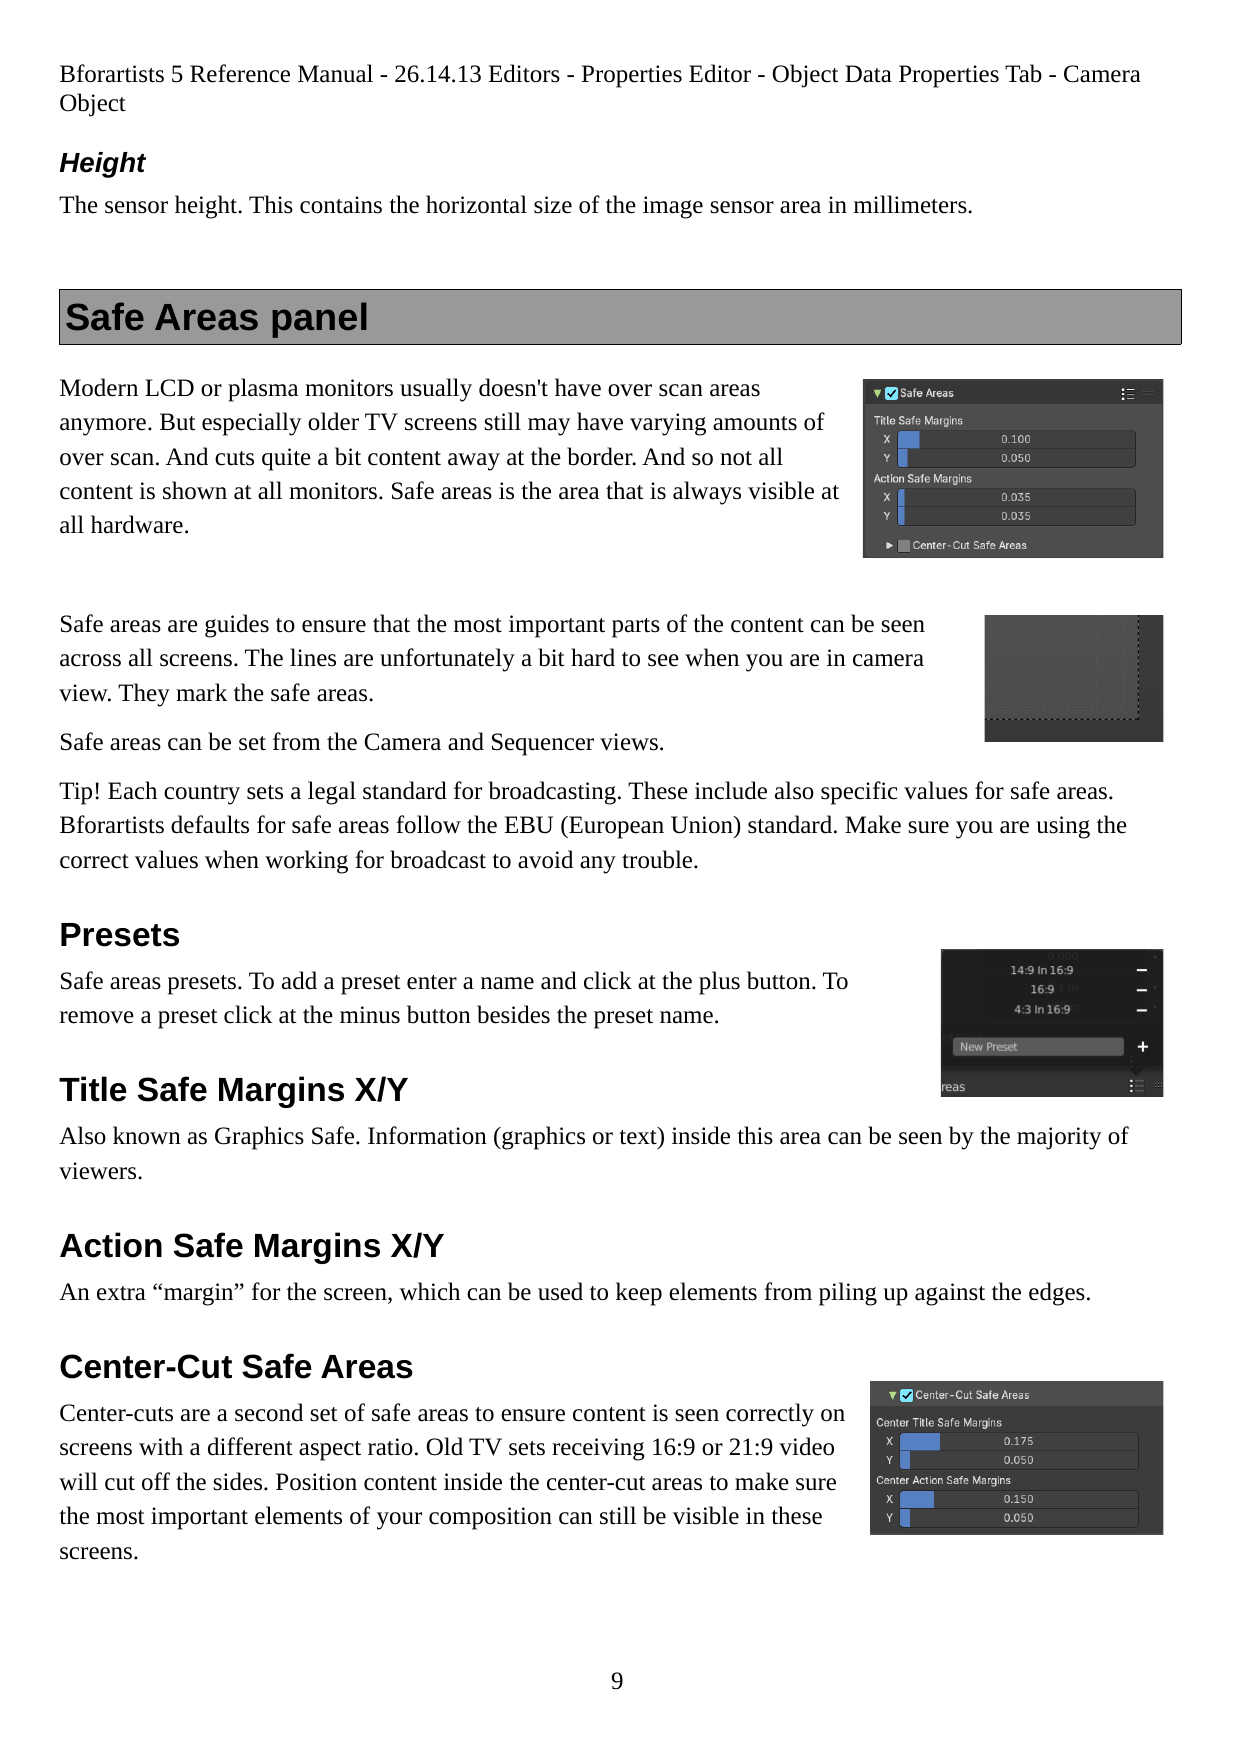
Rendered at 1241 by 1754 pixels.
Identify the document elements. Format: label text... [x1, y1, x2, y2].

text Safe areas are guides to ensure that the most important parts of the content can be seen across all screens. The lines are unfortunately a bit hard to see when you are in camera view. They mark the safe areas. [59, 609, 1181, 706]
picture [940, 949, 1164, 1097]
text Safe areas presets. To add a preset enter a name and click at the plus button. To remove a preset click at the minus button besides the preset name. [59, 966, 940, 1029]
picture [870, 1381, 1164, 1535]
picture [862, 379, 1164, 558]
table_header Safe Areas panel [60, 290, 1181, 344]
text An extra “margin” for the screen, which can be used to keep elements from piling up against the edges. [59, 1277, 1181, 1306]
text Also known as Graphics Safe. Information (graphics or text) inside this area can be seen by the majority of viewers. [59, 1121, 1181, 1184]
text Tip! Each country sets a legal standard for broadcasting. These include also specific values for safe areas. Bforartists defaults for safe areas follow the EBU (European Union) standard. Make sure you are using the correct values when working for broadcast to avoid any trouble. [59, 776, 1181, 873]
picture [984, 615, 1164, 742]
text Modern LCD or plasma monitors usually doesn't have over scan areas anymore. But especially older TV screens still may have varying amounts of over scan. And cuts quite a bit content away at the border. And so not all content is shown at all monitors. Safe areas is the area that is always visible at all hardware. [59, 373, 1181, 539]
subtitle Height [59, 146, 1181, 178]
subtitle Title Safe Margins X/Y [59, 1070, 1181, 1109]
text The sensor height. This contains the horizontal size of the image sensor area in millimeters. [59, 190, 1181, 219]
subtitle Center-Cut Safe Areas [59, 1347, 1181, 1385]
text Center-cuts are a second set of safe areas to ensure content is seen correctly on screens with a different aspect ratio. Old TV sets receiving 16:9 or 21:9 video will cut off the sides. Position content inside the center-cut areas to make sure the most important elements of your composition can still be visible in these screens. [59, 1398, 1181, 1564]
subtitle Action Safe Margins X/Y [59, 1226, 1181, 1264]
subtitle Presets [59, 914, 1181, 953]
text Safe areas can be set from the Camera and Sequencer views. [59, 727, 1181, 755]
